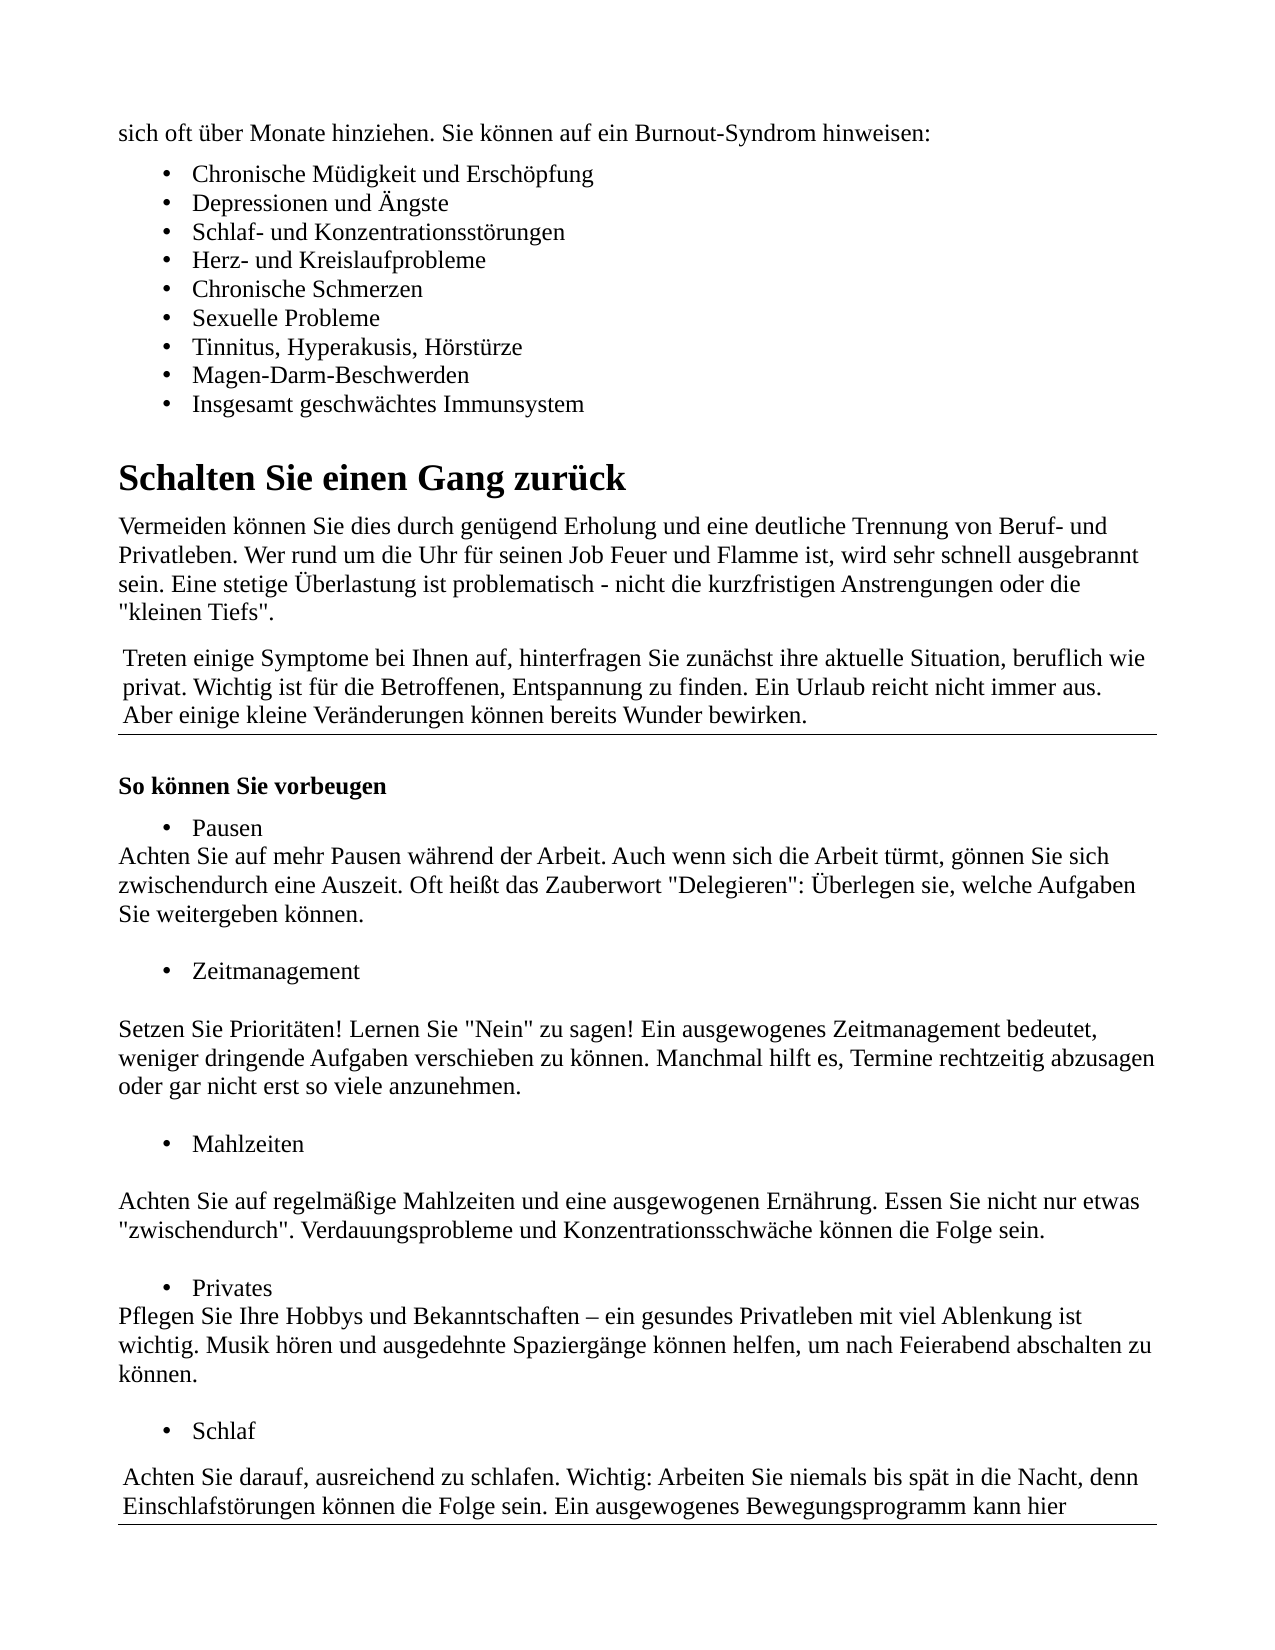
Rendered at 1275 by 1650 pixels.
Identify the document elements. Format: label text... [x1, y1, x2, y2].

text Setzen Sie Prioritäten! Lernen Sie "Nein" zu sagen! Ein ausgewogenes Zeitmanagement bedeutet, weniger dringende Aufgaben verschieben zu können. Manchmal hilft es, Termine rechtzeitig abzusagen oder gar nicht erst so viele anzunehmen. [118, 1014, 1157, 1100]
list Schlaf- und Konzentrationsstörungen [162, 217, 1157, 246]
text Achten Sie auf regelmäßige Mahlzeiten und eine ausgewogenen Ernährung. Essen Sie nicht nur etwas "zwischendurch". Verdauungsprobleme und Konzentrationsschwäche können die Folge sein. [118, 1186, 1157, 1244]
text Vermeiden können Sie dies durch genügend Erholung und eine deutliche Trennung von Beruf- und Privatleben. Wer rund um die Uhr für seinen Job Feuer und Flamme ist, wird sehr schnell ausgebrannt sein. Eine stetige Überlastung ist problematisch - nicht die kurzfristigen Anstrengungen oder die "kleinen Tiefs". [118, 511, 1157, 626]
list Schlaf [162, 1416, 1157, 1445]
subtitle So können Sie vorbeugen [118, 771, 1157, 800]
list Tinnitus, Hyperakusis, Hörstürze [162, 332, 1157, 361]
list Mahlzeiten [162, 1129, 1157, 1158]
text Treten einige Symptome bei Ihnen auf, hinterfragen Sie zunächst ihre aktuelle Situation, beruflich wie privat. Wichtig ist für die Betroffenen, Entspannung zu finden. Ein Urlaub reicht nicht immer aus. Aber einige kleine Veränderungen können bereits Wunder bewirken. [118, 639, 1157, 734]
list Sexuelle Probleme [162, 303, 1157, 332]
list Herz- und Kreislaufprobleme [162, 246, 1157, 274]
text Pflegen Sie Ihre Hobbys und Bekanntschaften – ein gesundes Privatleben mit viel Ablenkung ist wichtig. Musik hören und ausgedehnte Spaziergänge können helfen, um nach Feierabend abschalten zu können. [118, 1301, 1157, 1388]
list Pausen [162, 813, 1157, 841]
list Zeitmanagement [162, 956, 1157, 985]
text sich oft über Monate hinziehen. Sie können auf ein Burnout-Syndrom hinweisen: [118, 118, 1157, 147]
subtitle Schalten Sie einen Gang zurück [118, 456, 1157, 499]
list Chronische Schmerzen [162, 274, 1157, 303]
text Achten Sie auf mehr Pausen während der Arbeit. Auch wenn sich die Arbeit türmt, gönnen Sie sich zwischendurch eine Auszeit. Oft heißt das Zauberwort "Delegieren": Überlegen sie, welche Aufgaben Sie weitergeben können. [118, 841, 1157, 928]
list Insgesamt geschwächtes Immunsystem [162, 389, 1157, 418]
list Privates [162, 1273, 1157, 1301]
list Chronische Müdigkeit und Erschöpfung [162, 159, 1157, 188]
list Magen-Darm-Beschwerden [162, 361, 1157, 389]
text Achten Sie darauf, ausreichend zu schlafen. Wichtig: Arbeiten Sie niemals bis spät in die Nacht, denn Einschlafstörungen können die Folge sein. Ein ausgewogenes Bewegungsprogramm kann hier [118, 1458, 1157, 1524]
list Depressionen und Ängste [162, 188, 1157, 217]
